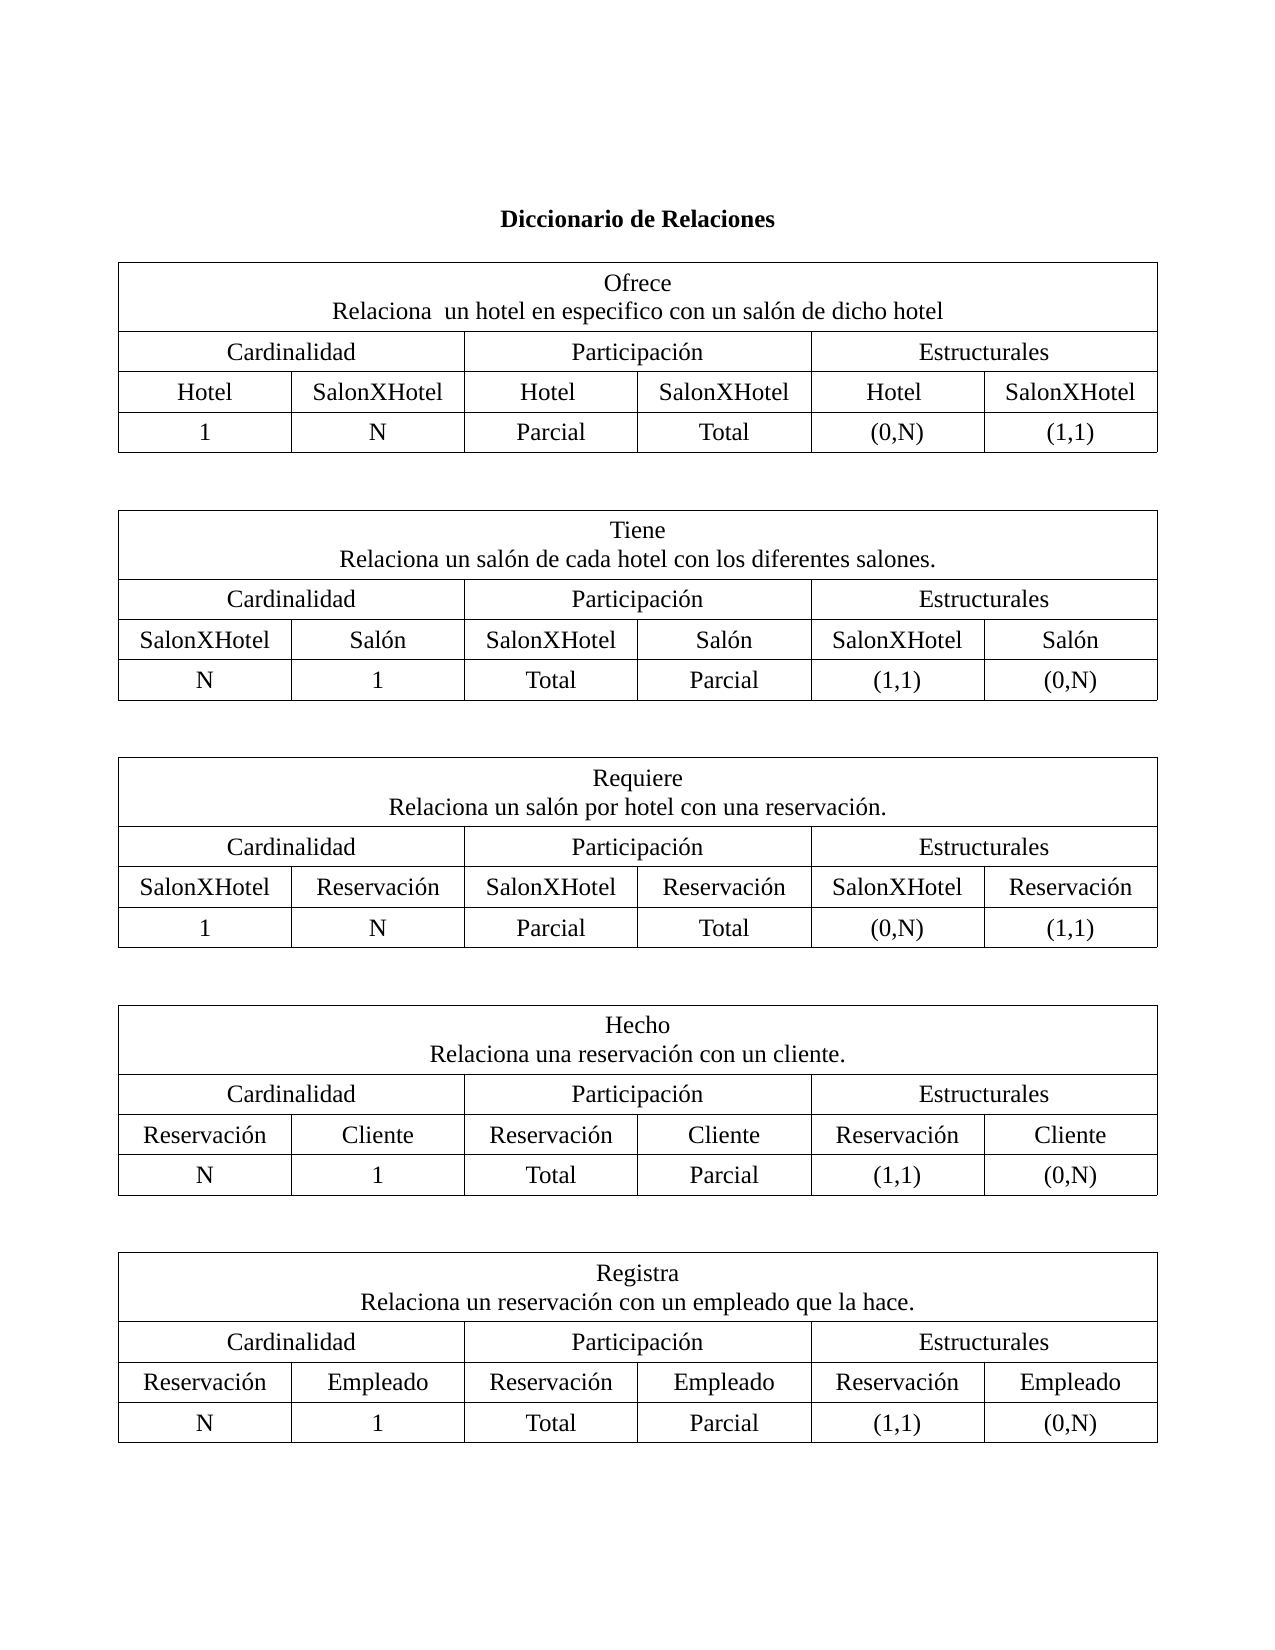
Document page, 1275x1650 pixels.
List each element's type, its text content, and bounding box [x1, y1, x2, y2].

table_cell Estructurales [812, 827, 1157, 866]
table_cell Reservación [119, 1363, 291, 1402]
table_cell Cliente [292, 1115, 464, 1154]
table_header Ofrece Relaciona un hotel en especifico con un salón de dicho hotel [119, 263, 1157, 331]
table_cell (1,1) [812, 1155, 984, 1195]
table_cell Estructurales [812, 1322, 1157, 1362]
table_cell Salón [638, 620, 811, 659]
table_cell Parcial [465, 413, 637, 452]
table_cell N [119, 660, 291, 699]
table_cell Parcial [465, 908, 637, 947]
table_cell Estructurales [812, 1075, 1157, 1114]
table_cell Parcial [638, 1155, 811, 1195]
table_cell Total [465, 660, 637, 699]
table_cell Reservación [812, 1115, 984, 1154]
table_cell (1,1) [812, 1403, 984, 1442]
table_cell SalonXHotel [119, 620, 291, 659]
table_cell SalonXHotel [465, 620, 637, 659]
table_cell (0,N) [985, 1155, 1157, 1195]
table_cell Reservación [465, 1363, 637, 1402]
table_cell Cardinalidad [119, 580, 464, 619]
table_cell Parcial [638, 660, 811, 699]
table_cell Participación [465, 1322, 811, 1362]
table_cell 1 [292, 1403, 464, 1442]
table_cell Participación [465, 332, 811, 371]
table_cell Cardinalidad [119, 827, 464, 866]
table_cell Cliente [985, 1115, 1157, 1154]
table_cell Parcial [638, 1403, 811, 1442]
table_cell Salón [985, 620, 1157, 659]
table_cell Reservación [812, 1363, 984, 1402]
table_cell Empleado [985, 1363, 1157, 1402]
table_cell Reservación [465, 1115, 637, 1154]
table_cell 1 [119, 908, 291, 947]
table_cell Total [465, 1155, 637, 1195]
table_cell SalonXHotel [292, 372, 464, 412]
table_cell Reservación [119, 1115, 291, 1154]
table_cell Cardinalidad [119, 1322, 464, 1362]
table_header Registra Relaciona un reservación con un empleado que la hace. [119, 1253, 1157, 1321]
table_cell SalonXHotel [812, 620, 984, 659]
table_cell N [119, 1403, 291, 1442]
table_cell Empleado [638, 1363, 811, 1402]
table_cell Estructurales [812, 332, 1157, 371]
table_cell Empleado [292, 1363, 464, 1402]
table_cell SalonXHotel [812, 867, 984, 907]
table_cell Hotel [465, 372, 637, 412]
table_cell 1 [119, 413, 291, 452]
table_header Tiene Relaciona un salón de cada hotel con los diferentes salones. [119, 511, 1157, 578]
table_cell Hotel [812, 372, 984, 412]
table_cell (0,N) [985, 660, 1157, 699]
table_cell Reservación [638, 867, 811, 907]
table_cell 1 [292, 660, 464, 699]
table_cell N [119, 1155, 291, 1195]
table_cell (1,1) [812, 660, 984, 699]
table_cell (1,1) [985, 908, 1157, 947]
table_cell Total [638, 908, 811, 947]
table_cell Participación [465, 580, 811, 619]
table_cell SalonXHotel [119, 867, 291, 907]
table_cell Total [638, 413, 811, 452]
table_header Requiere Relaciona un salón por hotel con una reservación. [119, 758, 1157, 826]
table_cell SalonXHotel [465, 867, 637, 907]
table_cell Reservación [292, 867, 464, 907]
table_cell N [292, 413, 464, 452]
table_cell 1 [292, 1155, 464, 1195]
table_cell Participación [465, 827, 811, 866]
table_header Hecho Relaciona una reservación con un cliente. [119, 1006, 1157, 1074]
table_cell (0,N) [985, 1403, 1157, 1442]
table_cell Cardinalidad [119, 1075, 464, 1114]
table_cell Estructurales [812, 580, 1157, 619]
table_cell N [292, 908, 464, 947]
table_cell (1,1) [985, 413, 1157, 452]
table_cell SalonXHotel [638, 372, 811, 412]
table_cell Total [465, 1403, 637, 1442]
table_cell (0,N) [812, 908, 984, 947]
text Diccionario de Relaciones [118, 204, 1157, 233]
table_cell Participación [465, 1075, 811, 1114]
table_cell Salón [292, 620, 464, 659]
table_cell (0,N) [812, 413, 984, 452]
table_cell Cardinalidad [119, 332, 464, 371]
table_cell SalonXHotel [985, 372, 1157, 412]
table_cell Reservación [985, 867, 1157, 907]
table_cell Cliente [638, 1115, 811, 1154]
table_cell Hotel [119, 372, 291, 412]
